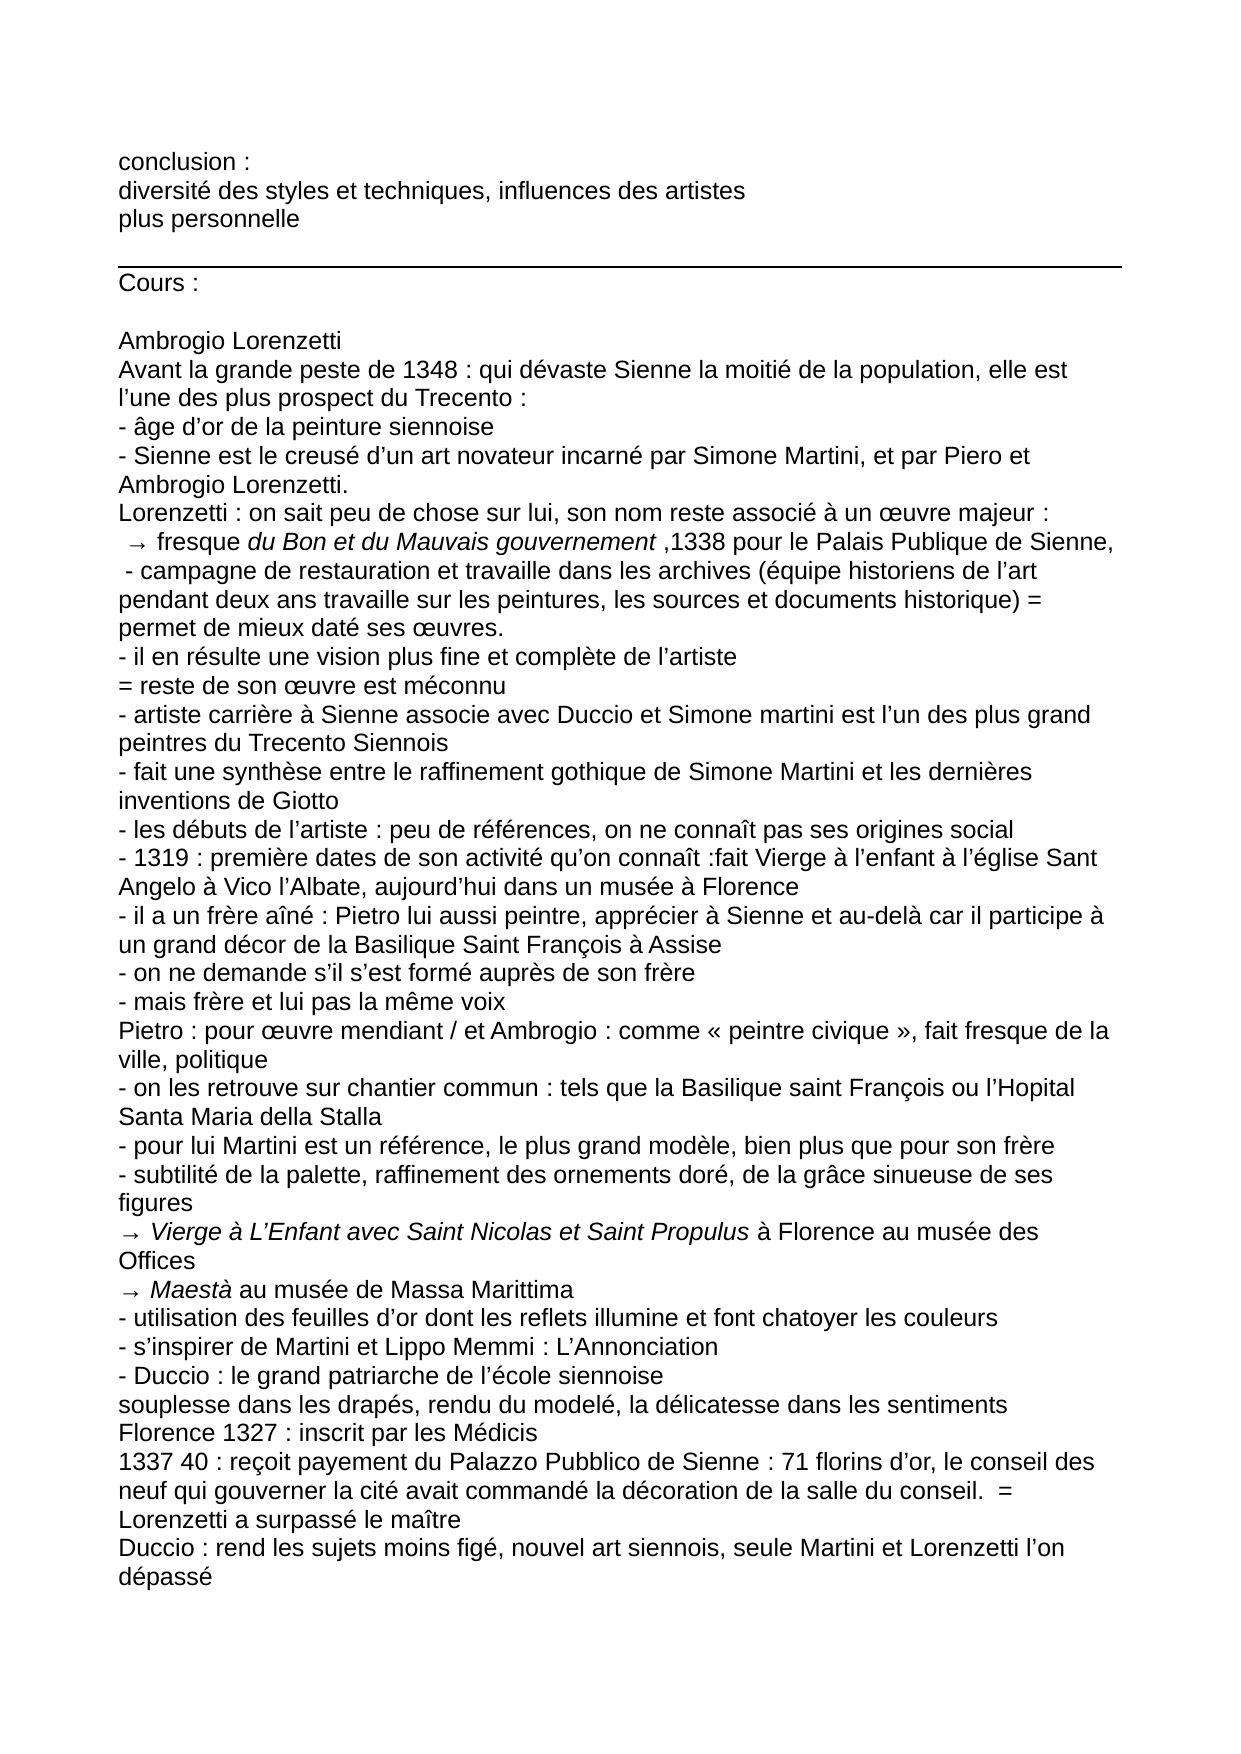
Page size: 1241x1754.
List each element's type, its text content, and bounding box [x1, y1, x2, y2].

text Duccio : rend les sujets moins figé, nouvel art siennois, seule Martini et Lorenzetti l’on dépassé [118, 1533, 1122, 1591]
text Pietro : pour œuvre mendiant / et Ambrogio : comme « peintre civique », fait fresque de la ville, politique [118, 1016, 1122, 1073]
text plus personnelle [118, 204, 1122, 233]
text - subtilité de la palette, raffinement des ornements doré, de la grâce sinueuse de ses figures [118, 1159, 1122, 1217]
text - pour lui Martini est un référence, le plus grand modèle, bien plus que pour son frère [118, 1131, 1122, 1159]
text - s’inspirer de Martini et Lippo Memmi : L’Annonciation [118, 1332, 1122, 1361]
text → fresque du Bon et du Mauvais gouvernement ,1338 pour le Palais Publique de Sienne, [118, 527, 1122, 556]
text - les débuts de l’artiste : peu de références, on ne connaît pas ses origines social [118, 814, 1122, 843]
text - on les retrouve sur chantier commun : tels que la Basilique saint François ou l’Hopital Santa Maria della Stalla [118, 1073, 1122, 1131]
text - il a un frère aîné : Pietro lui aussi peintre, apprécier à Sienne et au-delà car il participe à un grand décor de la Basilique Saint François à Assise [118, 901, 1122, 958]
text - campagne de restauration et travaille dans les archives (équipe historiens de l’art pendant deux ans travaille sur les peintures, les sources et documents historique) = permet de mieux daté ses œuvres. [118, 556, 1122, 642]
text - Sienne est le creusé d’un art novateur incarné par Simone Martini, et par Piero et Ambrogio Lorenzetti. [118, 441, 1122, 498]
text - il en résulte une vision plus fine et complète de l’artiste [118, 642, 1122, 671]
text → Vierge à L’Enfant avec Saint Nicolas et Saint Propulus à Florence au musée des Offices [118, 1217, 1122, 1274]
text Florence 1327 : inscrit par les Médicis [118, 1418, 1122, 1447]
text - 1319 : première dates de son activité qu’on connaît :fait Vierge à l’enfant à l’église Sant Angelo à Vico l’Albate, aujourd’hui dans un musée à Florence [118, 843, 1122, 901]
text Ambrogio Lorenzetti [118, 326, 1122, 354]
text - mais frère et lui pas la même voix [118, 987, 1122, 1016]
text Lorenzetti : on sait peu de chose sur lui, son nom reste associé à un œuvre majeur : [118, 498, 1122, 527]
text Avant la grande peste de 1348 : qui dévaste Sienne la moitié de la population, elle est l’une des plus prospect du Trecento : [118, 354, 1122, 412]
text - fait une synthèse entre le raffinement gothique de Simone Martini et les dernières inventions de Giotto [118, 757, 1122, 814]
text - on ne demande s’il s’est formé auprès de son frère [118, 958, 1122, 987]
text Cours : [118, 268, 1122, 297]
text souplesse dans les drapés, rendu du modelé, la délicatesse dans les sentiments [118, 1389, 1122, 1418]
text diversité des styles et techniques, influences des artistes [118, 176, 1122, 204]
text conclusion : [118, 147, 1122, 176]
text 1337 40 : reçoit payement du Palazzo Pubblico de Sienne : 71 florins d’or, le conseil des neuf qui gouverner la cité avait commandé la décoration de la salle du conseil. = Lorenzetti a surpassé le maître [118, 1447, 1122, 1533]
text - âge d’or de la peinture siennoise [118, 412, 1122, 441]
text - Duccio : le grand patriarche de l’école siennoise [118, 1361, 1122, 1389]
text → Maestà au musée de Massa Marittima [118, 1274, 1122, 1303]
text = reste de son œuvre est méconnu [118, 671, 1122, 699]
text - utilisation des feuilles d’or dont les reflets illumine et font chatoyer les couleurs [118, 1303, 1122, 1332]
text - artiste carrière à Sienne associe avec Duccio et Simone martini est l’un des plus grand peintres du Trecento Siennois [118, 699, 1122, 757]
